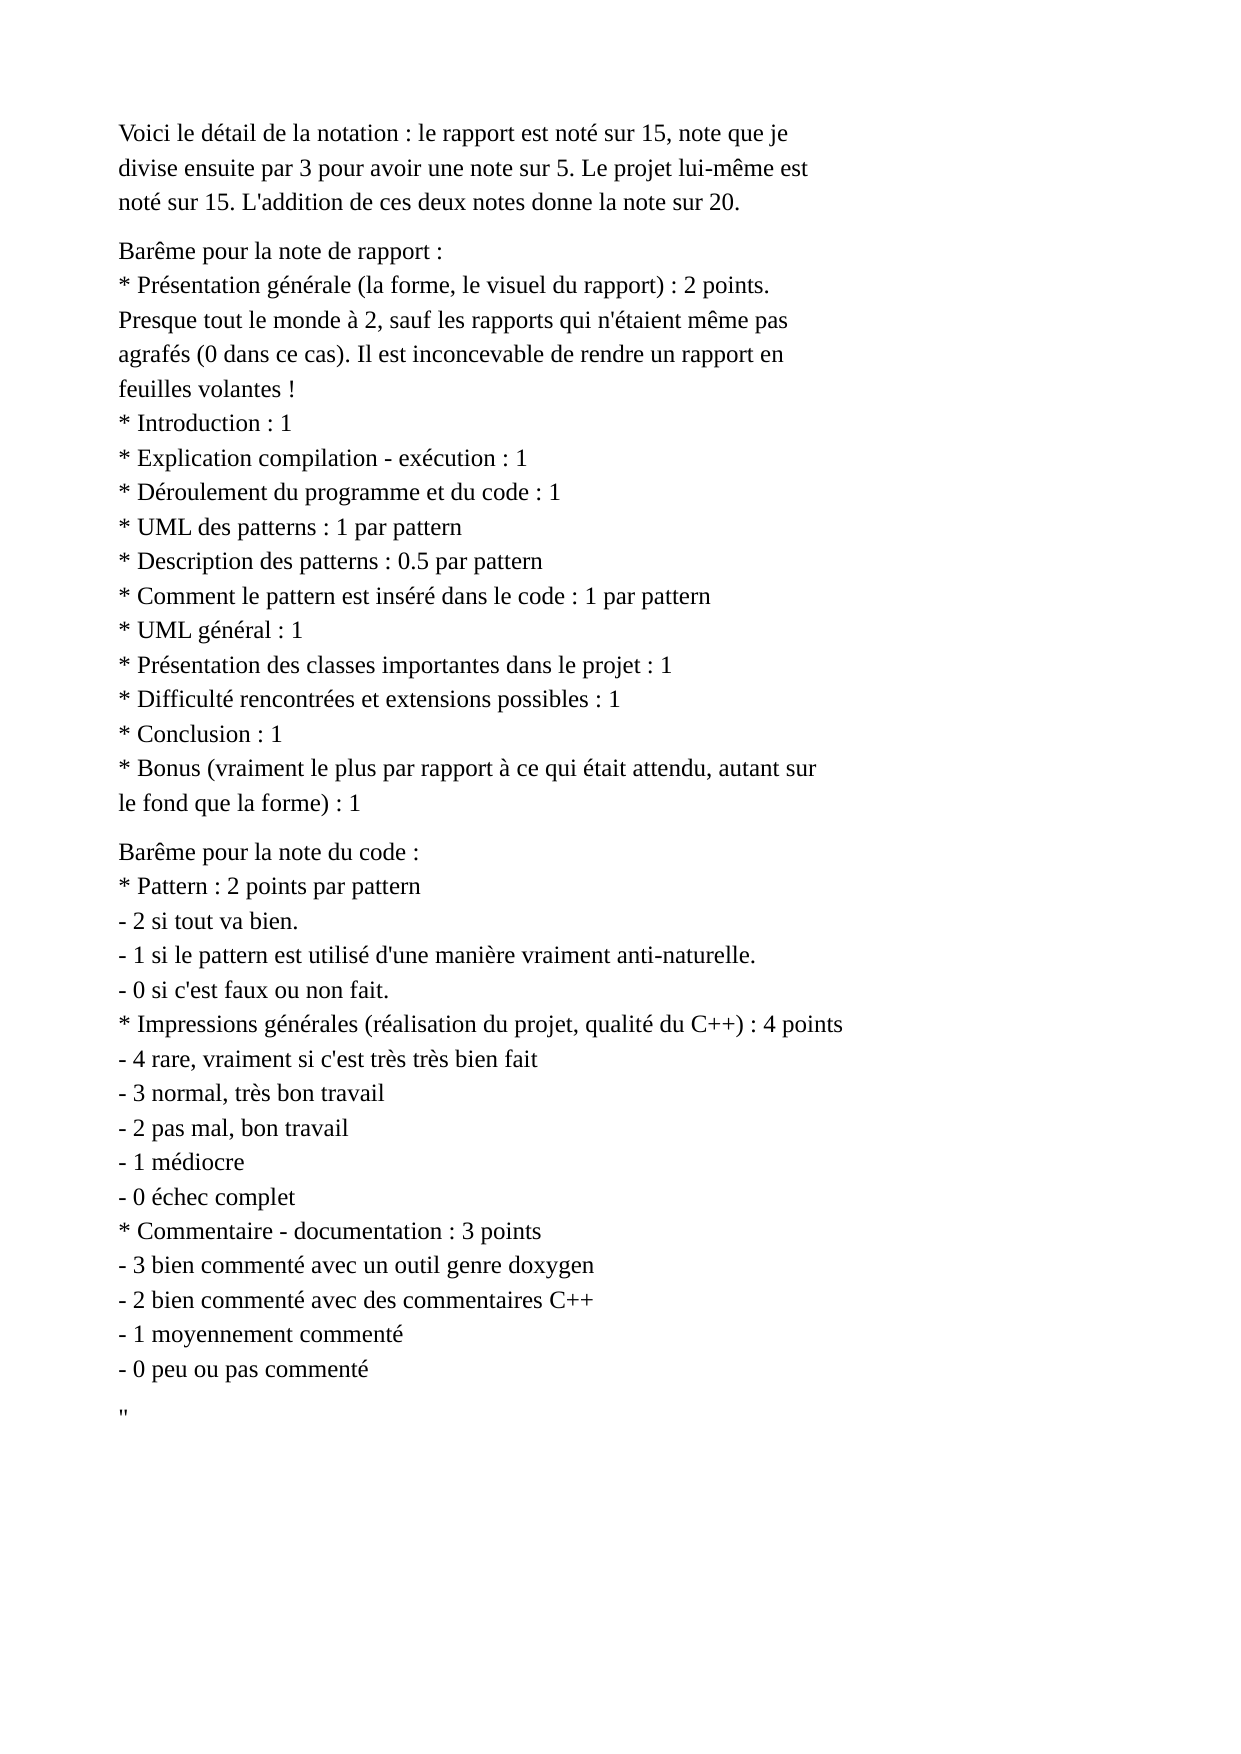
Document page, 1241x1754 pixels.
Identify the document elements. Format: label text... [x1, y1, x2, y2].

text Barême pour la note de rapport : * Présentation générale (la forme, le visuel du rapport) : 2 points. Presque tout le monde à 2, sauf les rapports qui n'étaient même pas agrafés (0 dans ce cas). Il est inconcevable de rendre un rapport en feuilles volantes ! * Introduction : 1 * Explication compilation - exécution : 1 * Déroulement du programme et du code : 1 * UML des patterns : 1 par pattern * Description des patterns : 0.5 par pattern * Comment le pattern est inséré dans le code : 1 par pattern * UML général : 1 * Présentation des classes importantes dans le projet : 1 * Difficulté rencontrées et extensions possibles : 1 * Conclusion : 1 * Bonus (vraiment le plus par rapport à ce qui était attendu, autant sur le fond que la forme) : 1 [118, 236, 1122, 817]
text Voici le détail de la notation : le rapport est noté sur 15, note que je divise ensuite par 3 pour avoir une note sur 5. Le projet lui-même est noté sur 15. L'addition de ces deux notes donne la note sur 20. [118, 118, 1122, 216]
text " [118, 1403, 1122, 1432]
text Barême pour la note du code : * Pattern : 2 points par pattern - 2 si tout va bien. - 1 si le pattern est utilisé d'une manière vraiment anti-naturelle. - 0 si c'est faux ou non fait. * Impressions générales (réalisation du projet, qualité du C++) : 4 points - 4 rare, vraiment si c'est très très bien fait - 3 normal, très bon travail - 2 pas mal, bon travail - 1 médiocre - 0 échec complet * Commentaire - documentation : 3 points - 3 bien commenté avec un outil genre doxygen - 2 bien commenté avec des commentaires C++ - 1 moyennement commenté - 0 peu ou pas commenté [118, 837, 1122, 1383]
